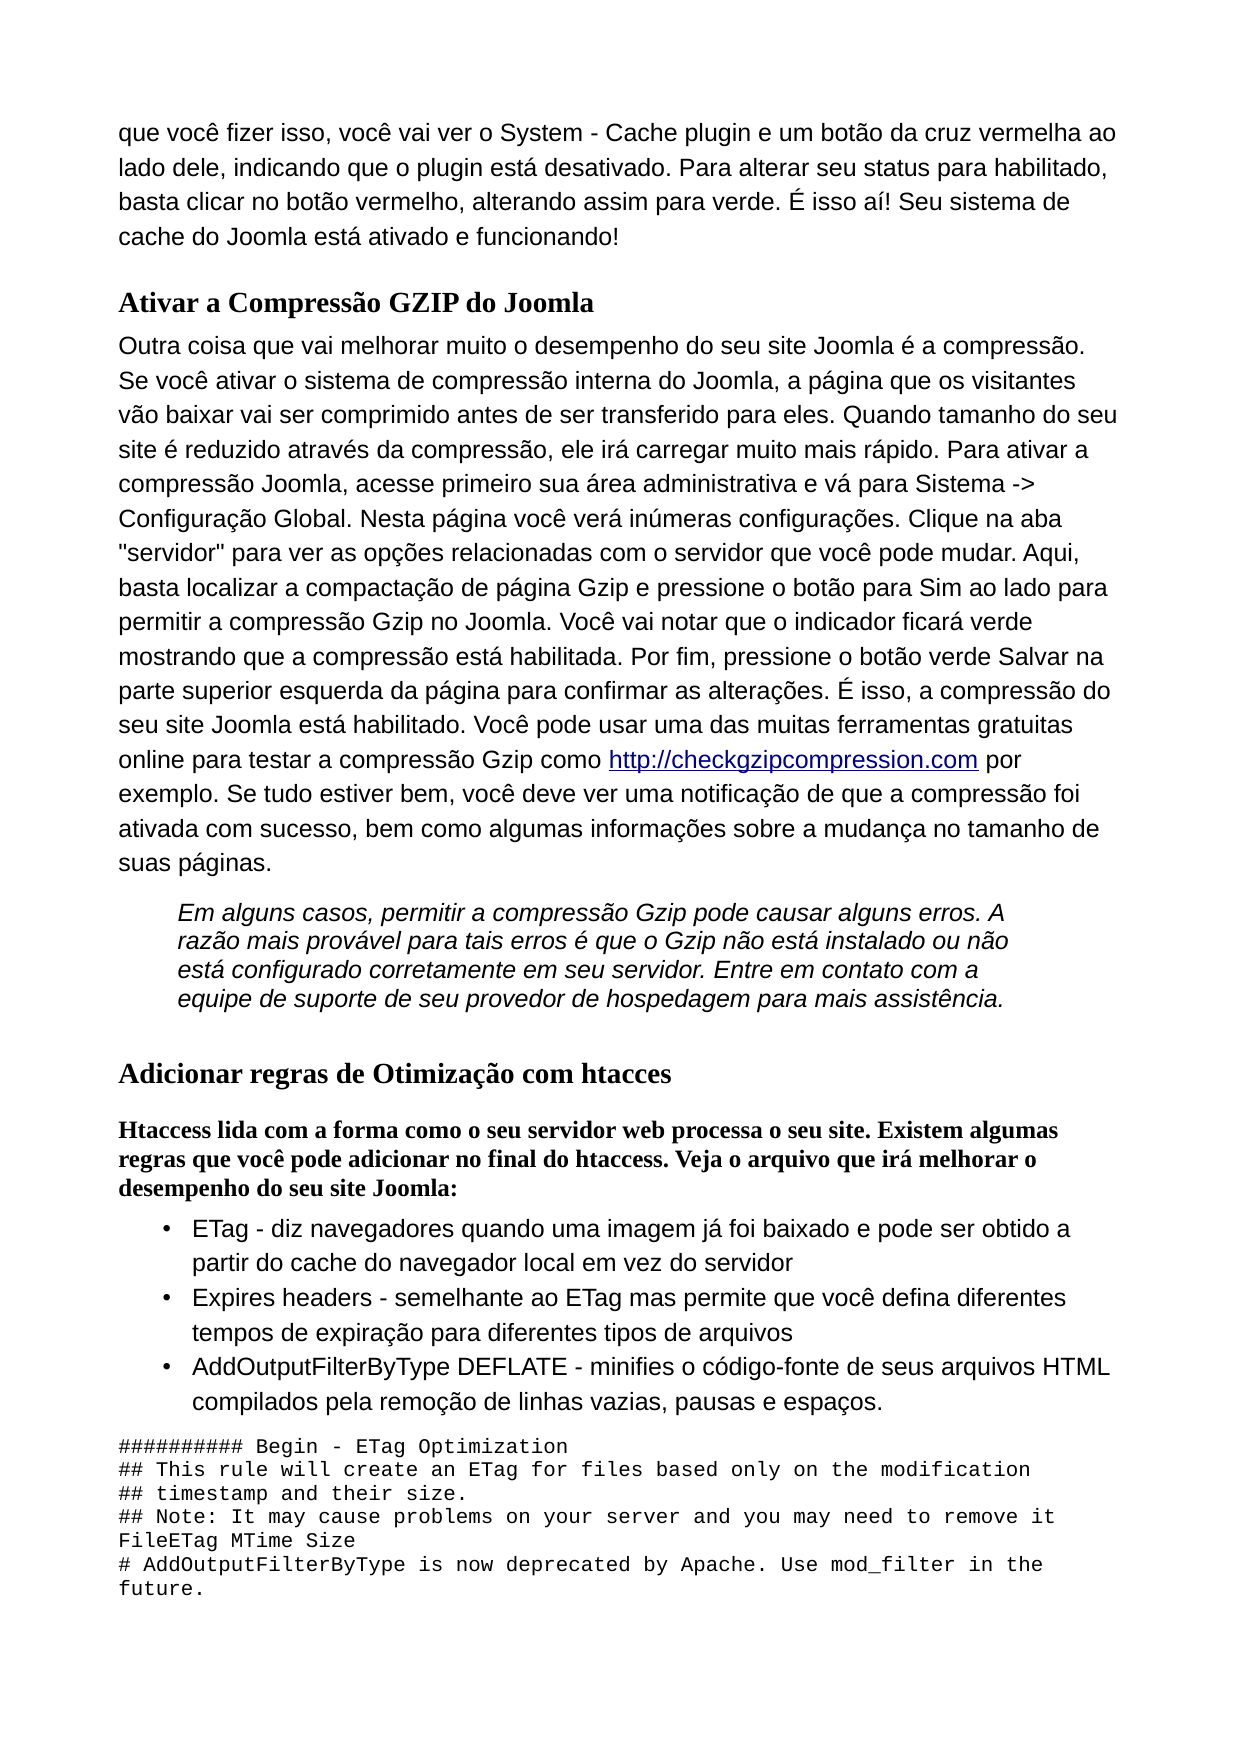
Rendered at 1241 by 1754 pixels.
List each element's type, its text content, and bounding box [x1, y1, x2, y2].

text ########## Begin - ETag Optimization [118, 1436, 1122, 1459]
text que você fizer isso, você vai ver o System - Cache plugin e um botão da cruz vermelha ao lado dele, indicando que o plugin está desativado. Para alterar seu status para habilitado, basta clicar no botão vermelho, alterando assim para verde. É isso aí! Seu sistema de cache do Joomla está ativado e funcionando! [118, 118, 1122, 250]
subtitle Htaccess lida com a forma como o seu servidor web processa o seu site. Existem algumas regras que você pode adicionar no final do htaccess. Veja o arquivo que irá melhorar o desempenho do seu site Joomla: [118, 1115, 1122, 1201]
text # AddOutputFilterByType is now deprecated by Apache. Use mod_filter in the future. [118, 1554, 1122, 1601]
list Expires headers - semelhante ao ETag mas permite que você defina diferentes tempos de expiração para diferentes tipos de arquivos [162, 1283, 1122, 1346]
text Outra coisa que vai melhorar muito o desempenho do seu site Joomla é a compressão. Se você ativar o sistema de compressão interna do Joomla, a página que os visitantes vão baixar vai ser comprimido antes de ser transferido para eles. Quando tamanho do seu site é reduzido através da compressão, ele irá carregar muito mais rápido. Para ativar a compressão Joomla, acesse primeiro sua área administrativa e vá para Sistema -> Configuração Global. Nesta página você verá inúmeras configurações. Clique na aba "servidor" para ver as opções relacionadas com o servidor que você pode mudar. Aqui, basta localizar a compactação de página Gzip e pressione o botão para Sim ao lado para permitir a compressão Gzip no Joomla. Você vai notar que o indicador ficará verde mostrando que a compressão está habilitada. Por fim, pressione o botão verde Salvar na parte superior esquerda da página para confirmar as alterações. É isso, a compressão do seu site Joomla está habilitado. Você pode usar uma das muitas ferramentas gratuitas online para testar a compressão Gzip como http://checkgzipcompression.com por exemplo. Se tudo estiver bem, você deve ver uma notificação de que a compressão foi ativada com sucesso, bem como algumas informações sobre a mudança no tamanho de suas páginas. [118, 331, 1122, 877]
text FileETag MTime Size [118, 1530, 1122, 1554]
text ## This rule will create an ETag for files based only on the modification [118, 1459, 1122, 1483]
text ## timestamp and their size. [118, 1483, 1122, 1507]
text ## Note: It may cause problems on your server and you may need to remove it [118, 1507, 1122, 1530]
subtitle Ativar a Compressão GZIP do Joomla [118, 285, 1122, 319]
text Em alguns casos, permitir a compressão Gzip pode causar alguns erros. A razão mais provável para tais erros é que o Gzip não está instalado ou não está configurado corretamente em seu servidor. Entre em contato com a equipe de suporte de seu provedor de hospedagem para mais assistência. [177, 897, 1063, 1012]
list ETag - diz navegadores quando uma imagem já foi baixado e pode ser obtido a partir do cache do navegador local em vez do servidor [162, 1214, 1122, 1277]
list AddOutputFilterByType DEFLATE - minifies o código-fonte de seus arquivos HTML compilados pela remoção de linhas vazias, pausas e espaços. [162, 1352, 1122, 1415]
subtitle Adicionar regras de Otimização com htacces [118, 1057, 1122, 1090]
